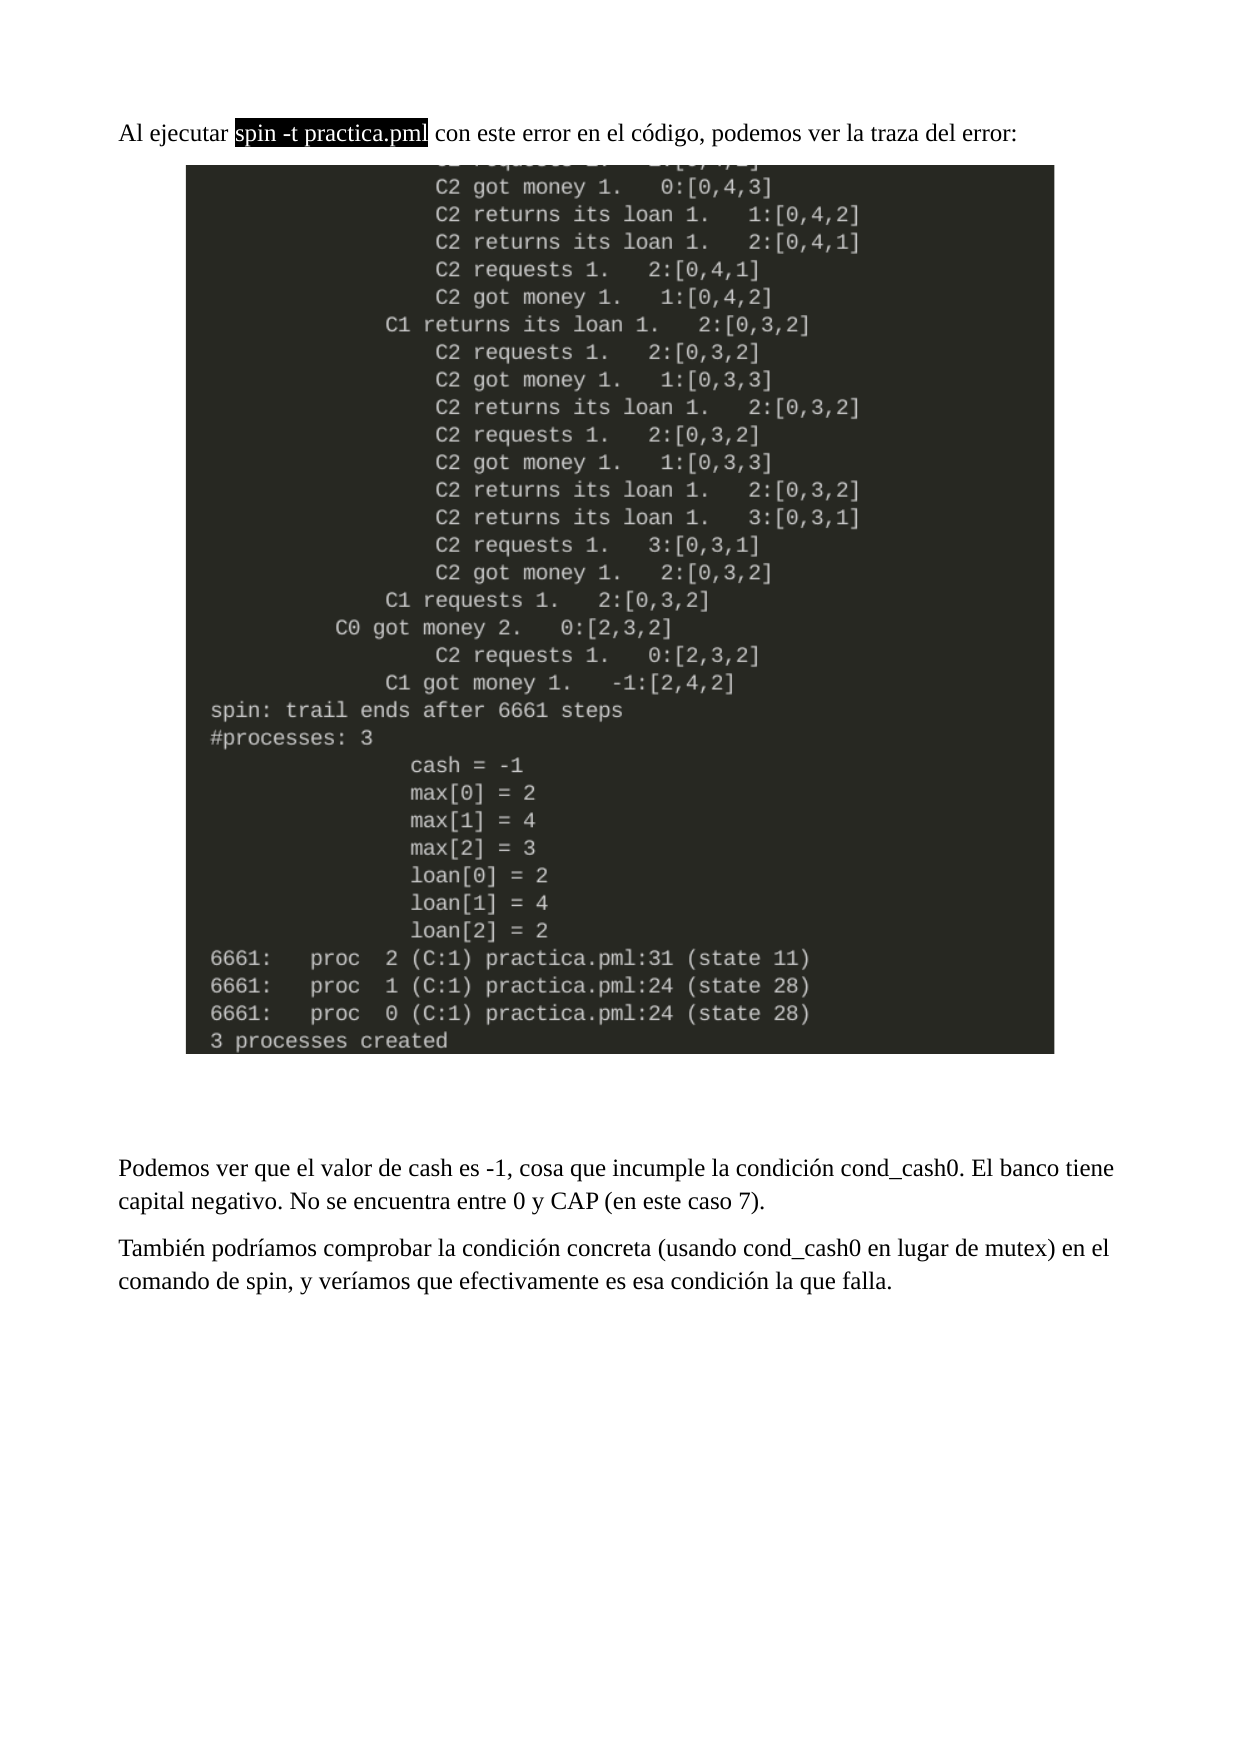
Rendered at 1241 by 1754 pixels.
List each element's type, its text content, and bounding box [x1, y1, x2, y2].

picture [185, 165, 1055, 1054]
text Podemos ver que el valor de cash es -1, cosa que incumple la condición cond_cash0. El banco tiene capital negativo. No se encuentra entre 0 y CAP (en este caso 7). [118, 1153, 1122, 1214]
text Al ejecutar spin -t practica.pml con este error en el código, podemos ver la traza del error: [118, 118, 1122, 147]
text También podríamos comprobar la condición concreta (usando cond_cash0 en lugar de mutex) en el comando de spin, y veríamos que efectivamente es esa condición la que falla. [118, 1233, 1122, 1295]
